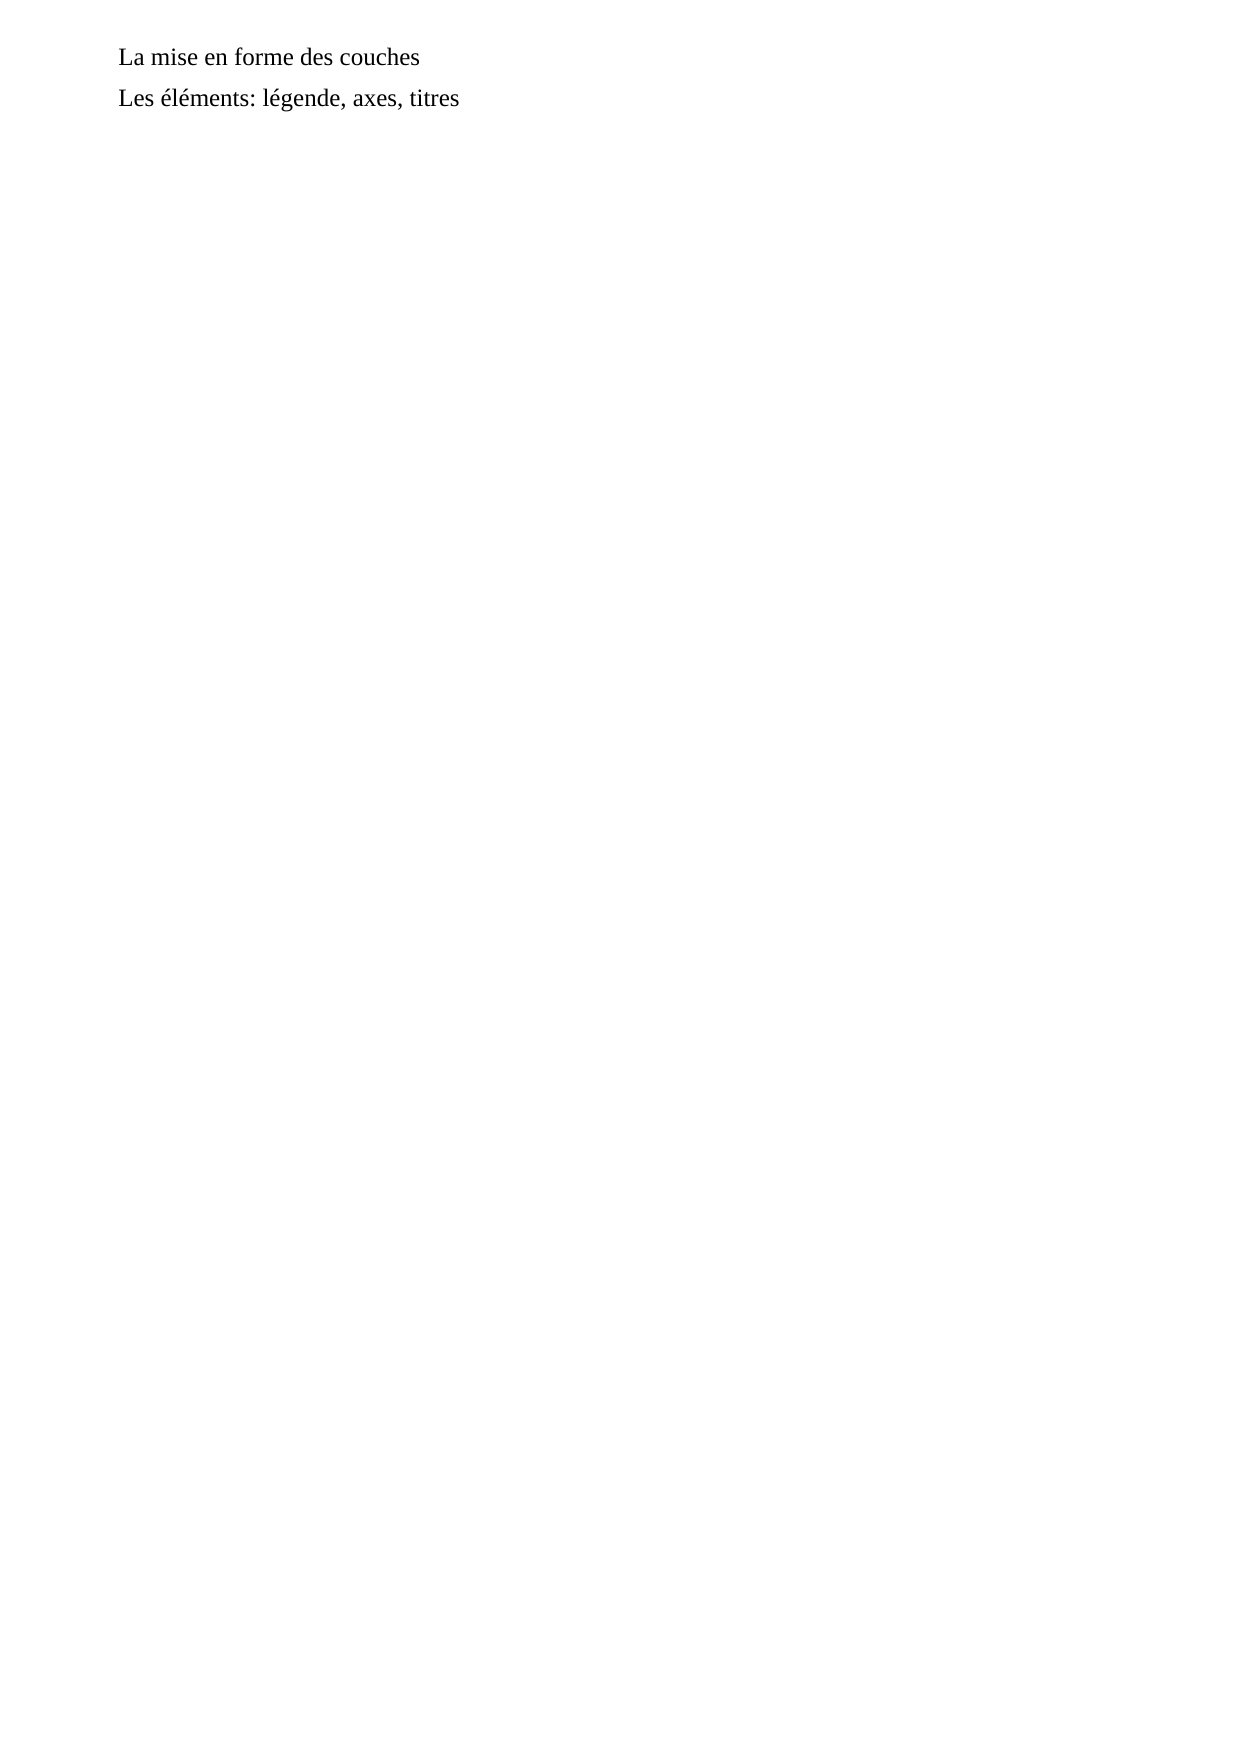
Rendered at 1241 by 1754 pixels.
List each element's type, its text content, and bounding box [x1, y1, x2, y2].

text Les éléments: légende, axes, titres [118, 83, 1122, 112]
text La mise en forme des couches [118, 42, 1122, 71]
